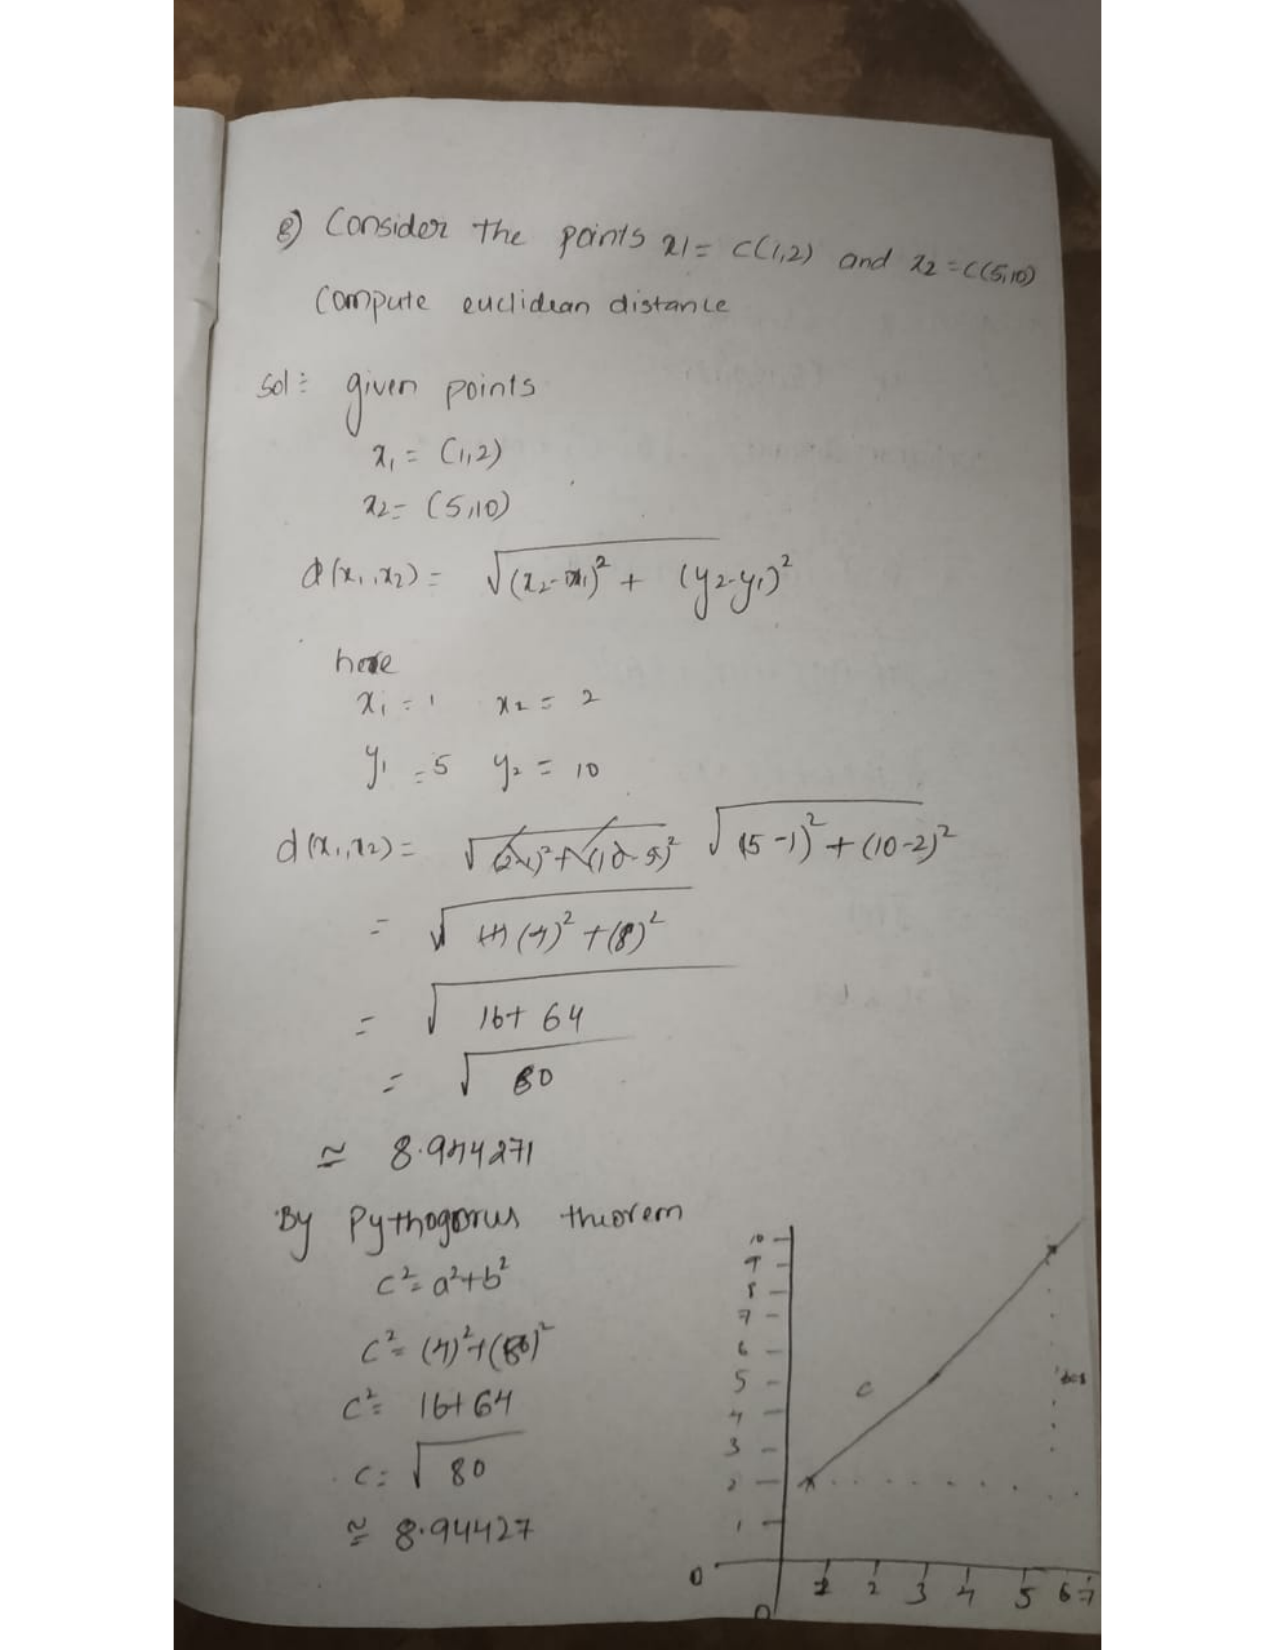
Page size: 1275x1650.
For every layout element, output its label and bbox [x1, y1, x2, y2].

picture [173, 0, 1102, 1650]
